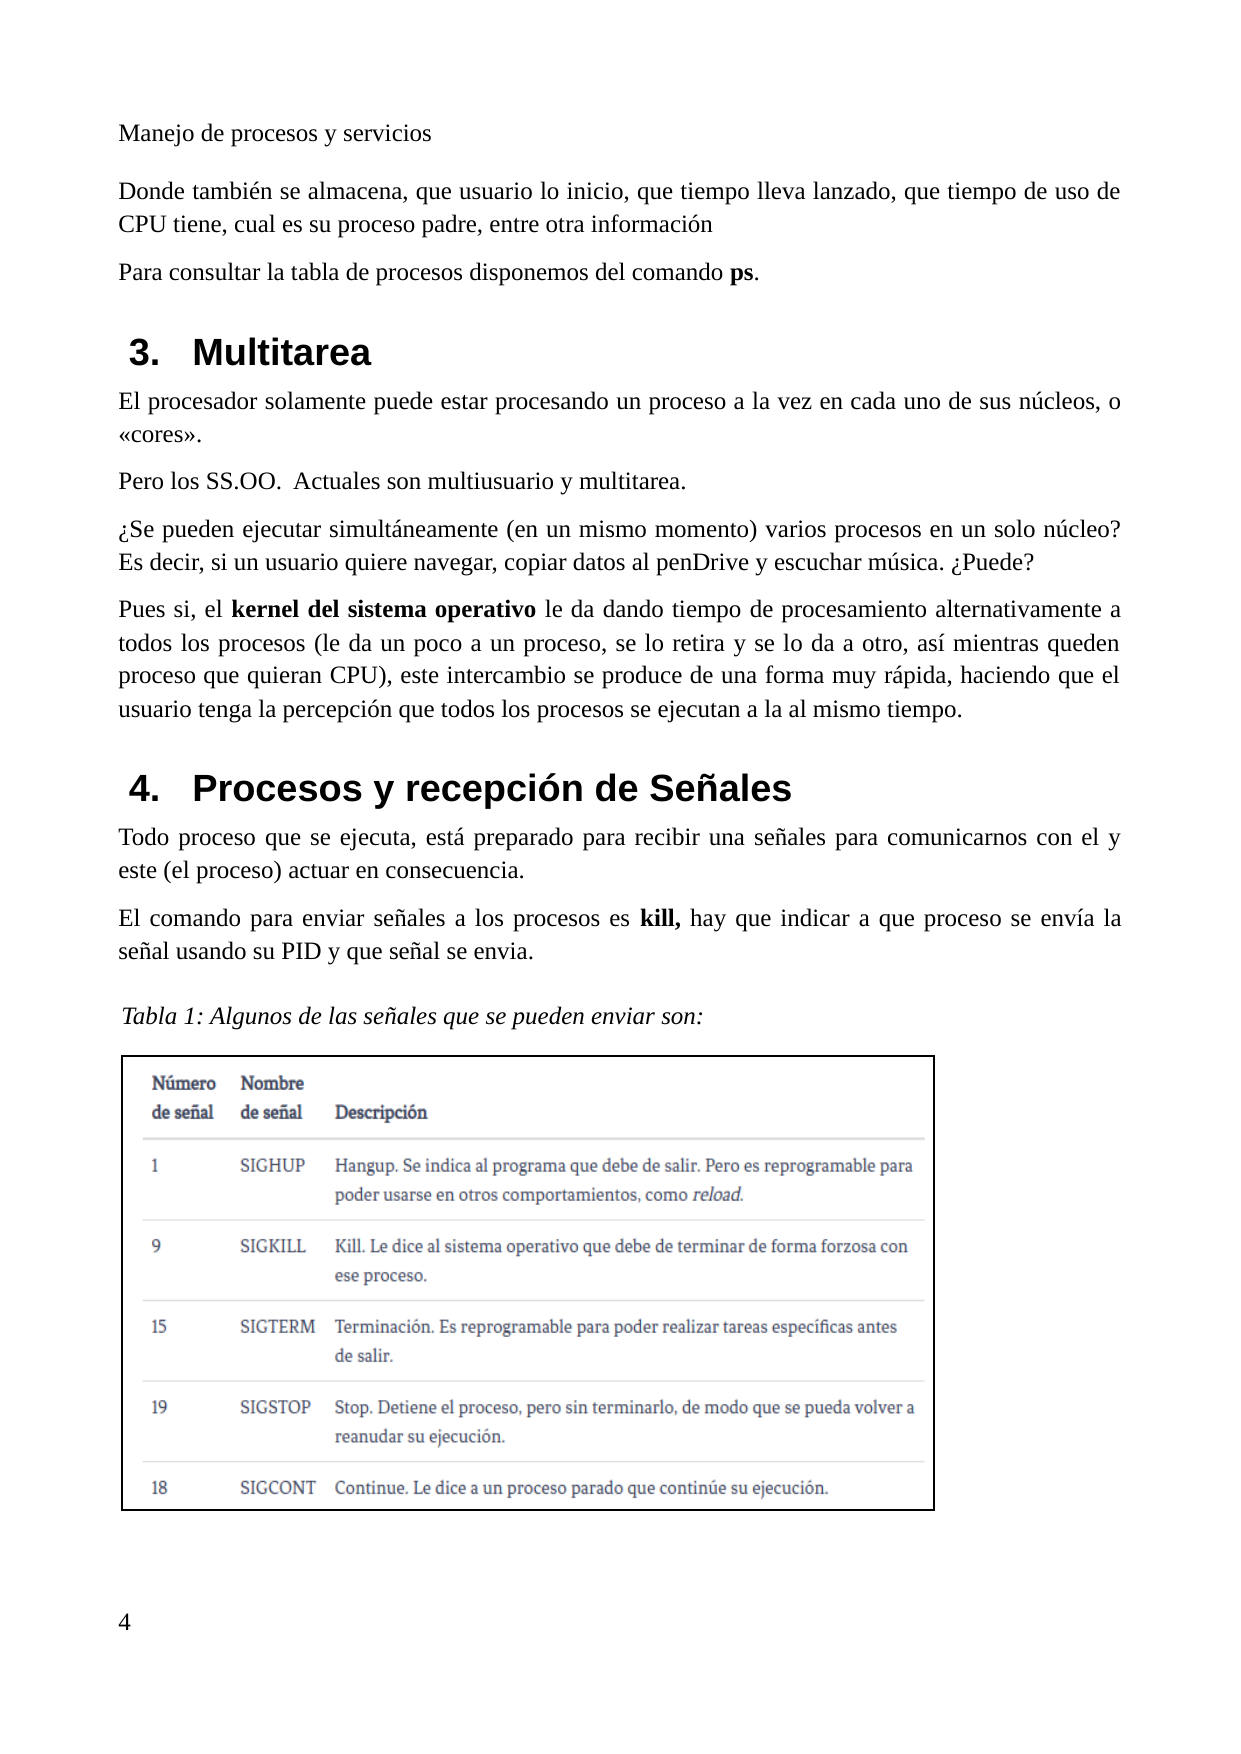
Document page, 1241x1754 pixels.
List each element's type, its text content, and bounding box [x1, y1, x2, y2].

text ¿Se pueden ejecutar simultáneamente (en un mismo momento) varios procesos en un solo núcleo? Es decir, si un usuario quiere navegar, copiar datos al penDrive y escuchar música. ¿Puede? [118, 514, 1122, 576]
text El comando para enviar señales a los procesos es kill, hay que indicar a que proceso se envía la señal usando su PID y que señal se envia. [118, 903, 1122, 965]
subtitle Procesos y recepción de Señales [118, 766, 1122, 810]
text Pero los SS.OO. Actuales son multiusuario y multitarea. [118, 466, 1122, 495]
text Pues si, el kernel del sistema operativo le da dando tiempo de procesamiento alternativamente a todos los procesos (le da un poco a un proceso, se lo retira y se lo da a otro, así mientras queden proceso que quieran CPU), este intercambio se produce de una forma muy rápida, haciendo que el usuario tenga la percepción que todos los procesos se ejecutan a la al mismo tiempo. [118, 594, 1122, 722]
picture [123, 1057, 933, 1509]
text Todo proceso que se ejecuta, está preparado para recibir una señales para comunicarnos con el y este (el proceso) actuar en consecuencia. [118, 822, 1122, 884]
text Para consultar la tabla de procesos disponemos del comando ps. [118, 257, 1122, 286]
text Tabla 1: Algunos de las señales que se pueden enviar son: [121, 1001, 935, 1030]
subtitle Multitarea [118, 329, 1122, 373]
text Donde también se almacena, que usuario lo inicio, que tiempo lleva lanzado, que tiempo de uso de CPU tiene, cual es su proceso padre, entre otra información [118, 176, 1122, 238]
text El procesador solamente puede estar procesando un proceso a la vez en cada uno de sus núcleos, o «cores». [118, 386, 1122, 447]
